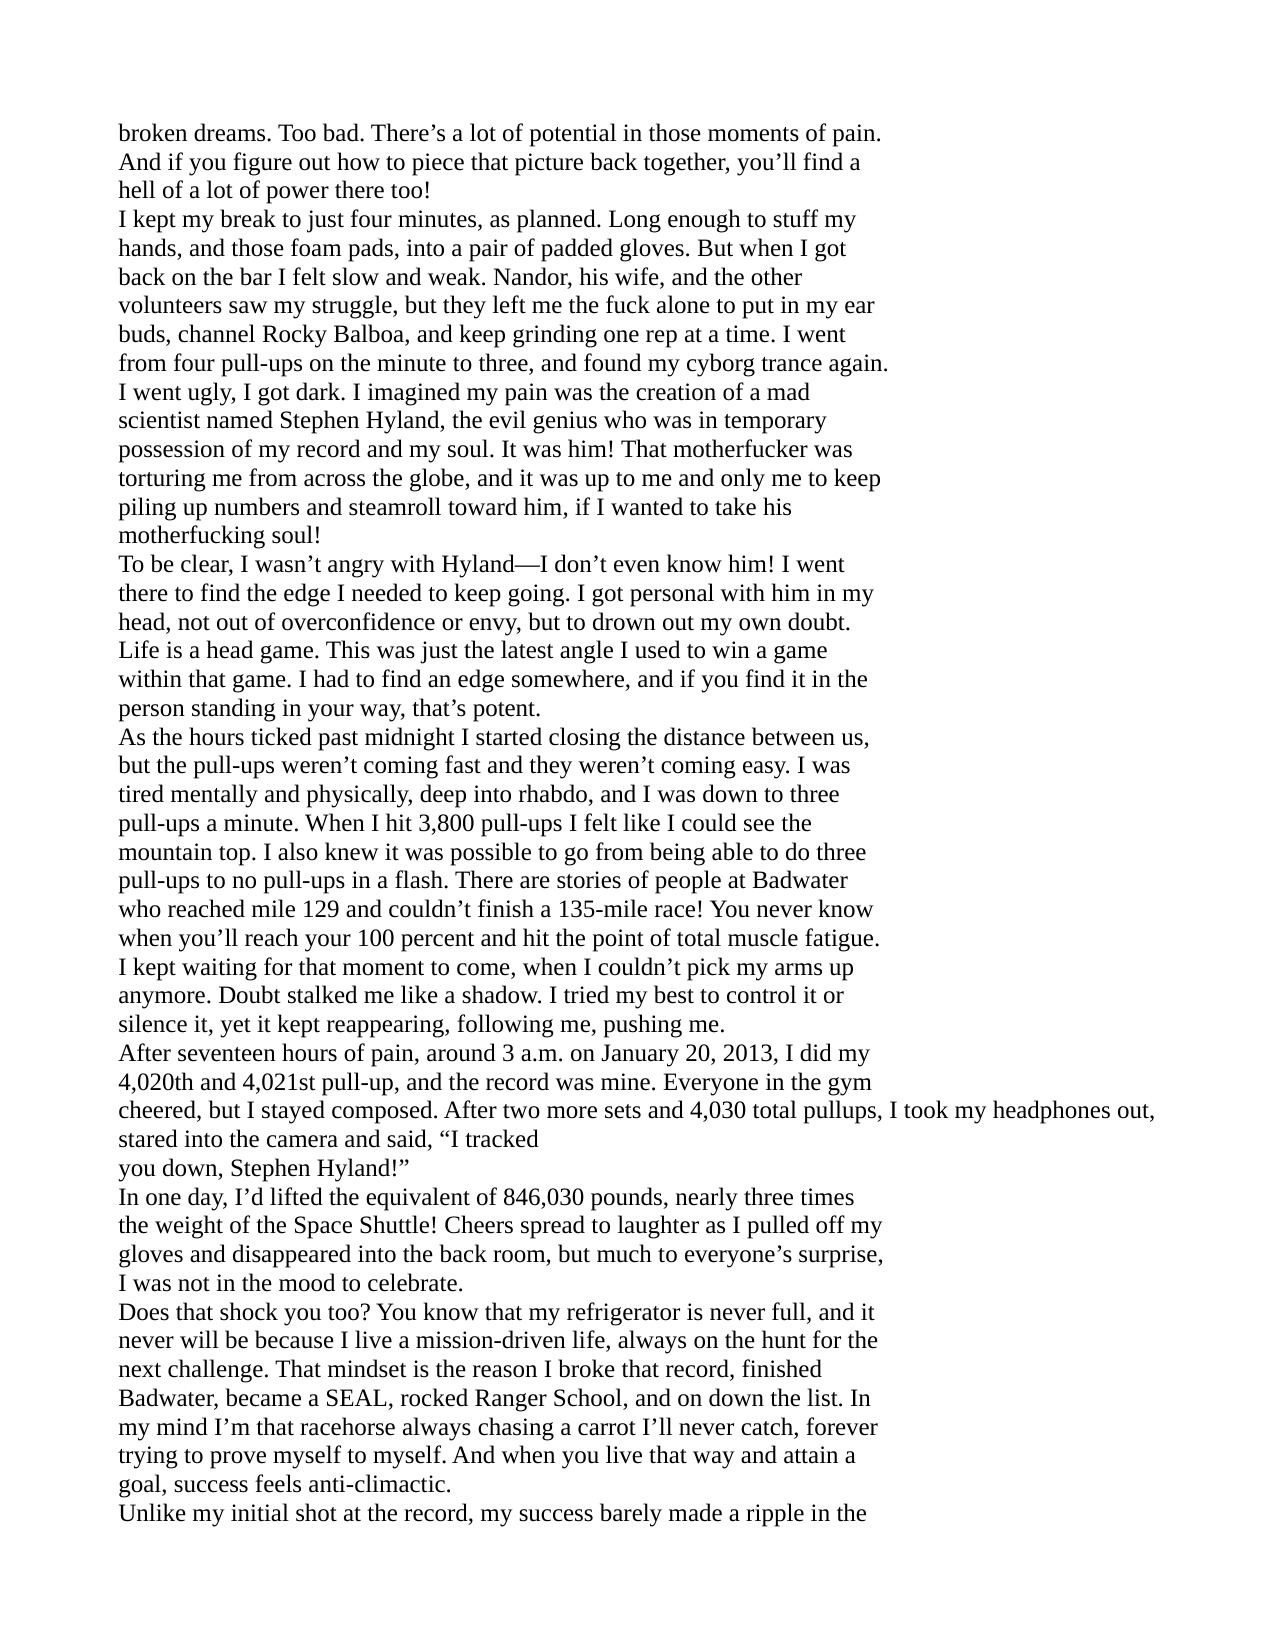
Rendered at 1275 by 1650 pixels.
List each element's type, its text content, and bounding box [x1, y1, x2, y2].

text After seventeen hours of pain, around 3 a.m. on January 20, 2013, I did my [118, 1038, 1157, 1067]
text I went ugly, I got dark. I imagined my pain was the creation of a mad [118, 377, 1157, 406]
text within that game. I had to find an edge somewhere, and if you find it in the [118, 664, 1157, 693]
text head, not out of overconfidence or envy, but to drown out my own doubt. [118, 607, 1157, 636]
text I kept my break to just four minutes, as planned. Long enough to stuff my [118, 204, 1157, 233]
text silence it, yet it kept reappearing, following me, pushing me. [118, 1009, 1157, 1038]
text tired mentally and physically, deep into rhabdo, and I was down to three [118, 779, 1157, 808]
text motherfucking soul! [118, 521, 1157, 549]
text pull-ups a minute. When I hit 3,800 pull-ups I felt like I could see the [118, 808, 1157, 837]
text broken dreams. Too bad. There’s a lot of potential in those moments of pain. [118, 118, 1157, 147]
text the weight of the Space Shuttle! Cheers spread to laughter as I pulled off my [118, 1211, 1157, 1239]
text never will be because I live a mission-driven life, always on the hunt for the [118, 1326, 1157, 1354]
text Life is a head game. This was just the latest angle I used to win a game [118, 636, 1157, 664]
text As the hours ticked past midnight I started closing the distance between us, [118, 722, 1157, 751]
text Does that shock you too? You know that my refrigerator is never full, and it [118, 1297, 1157, 1326]
text piling up numbers and steamroll toward him, if I wanted to take his [118, 492, 1157, 521]
text trying to prove myself to myself. And when you live that way and attain a [118, 1441, 1157, 1469]
text volunteers saw my struggle, but they left me the fuck alone to put in my ear [118, 291, 1157, 319]
text torturing me from across the globe, and it was up to me and only me to keep [118, 463, 1157, 492]
text Unlike my initial shot at the record, my success barely made a ripple in the [118, 1498, 1157, 1527]
text pull-ups to no pull-ups in a flash. There are stories of people at Badwater [118, 866, 1157, 894]
text anymore. Doubt stalked me like a shadow. I tried my best to control it or [118, 981, 1157, 1009]
text possession of my record and my soul. It was him! That motherfucker was [118, 434, 1157, 463]
text but the pull-ups weren’t coming fast and they weren’t coming easy. I was [118, 751, 1157, 779]
text And if you figure out how to piece that picture back together, you’ll find a [118, 147, 1157, 176]
text hands, and those foam pads, into a pair of padded gloves. But when I got [118, 233, 1157, 262]
text 4,020th and 4,021st pull-up, and the record was mine. Everyone in the gym [118, 1067, 1157, 1096]
text I kept waiting for that moment to come, when I couldn’t pick my arms up [118, 952, 1157, 981]
text when you’ll reach your 100 percent and hit the point of total muscle fatigue. [118, 923, 1157, 952]
text I was not in the mood to celebrate. [118, 1268, 1157, 1297]
text from four pull-ups on the minute to three, and found my cyborg trance again. [118, 348, 1157, 377]
text hell of a lot of power there too! [118, 176, 1157, 204]
text mountain top. I also knew it was possible to go from being able to do three [118, 837, 1157, 866]
text there to find the edge I needed to keep going. I got personal with him in my [118, 578, 1157, 607]
text gloves and disappeared into the back room, but much to everyone’s surprise, [118, 1239, 1157, 1268]
text goal, success feels anti-climactic. [118, 1469, 1157, 1498]
text To be clear, I wasn’t angry with Hyland—I don’t even know him! I went [118, 549, 1157, 578]
text person standing in your way, that’s potent. [118, 693, 1157, 722]
text Badwater, became a SEAL, rocked Ranger School, and on down the list. In [118, 1383, 1157, 1412]
text buds, channel Rocky Balboa, and keep grinding one rep at a time. I went [118, 319, 1157, 348]
text cheered, but I stayed composed. After two more sets and 4,030 total pullups, I took my headphones out, stared into the camera and said, “I tracked [118, 1096, 1157, 1153]
text In one day, I’d lifted the equivalent of 846,030 pounds, nearly three times [118, 1182, 1157, 1211]
text next challenge. That mindset is the reason I broke that record, finished [118, 1354, 1157, 1383]
text you down, Stephen Hyland!” [118, 1153, 1157, 1182]
text my mind I’m that racehorse always chasing a carrot I’ll never catch, forever [118, 1412, 1157, 1441]
text scientist named Stephen Hyland, the evil genius who was in temporary [118, 406, 1157, 434]
text back on the bar I felt slow and weak. Nandor, his wife, and the other [118, 262, 1157, 291]
text who reached mile 129 and couldn’t finish a 135-mile race! You never know [118, 894, 1157, 923]
